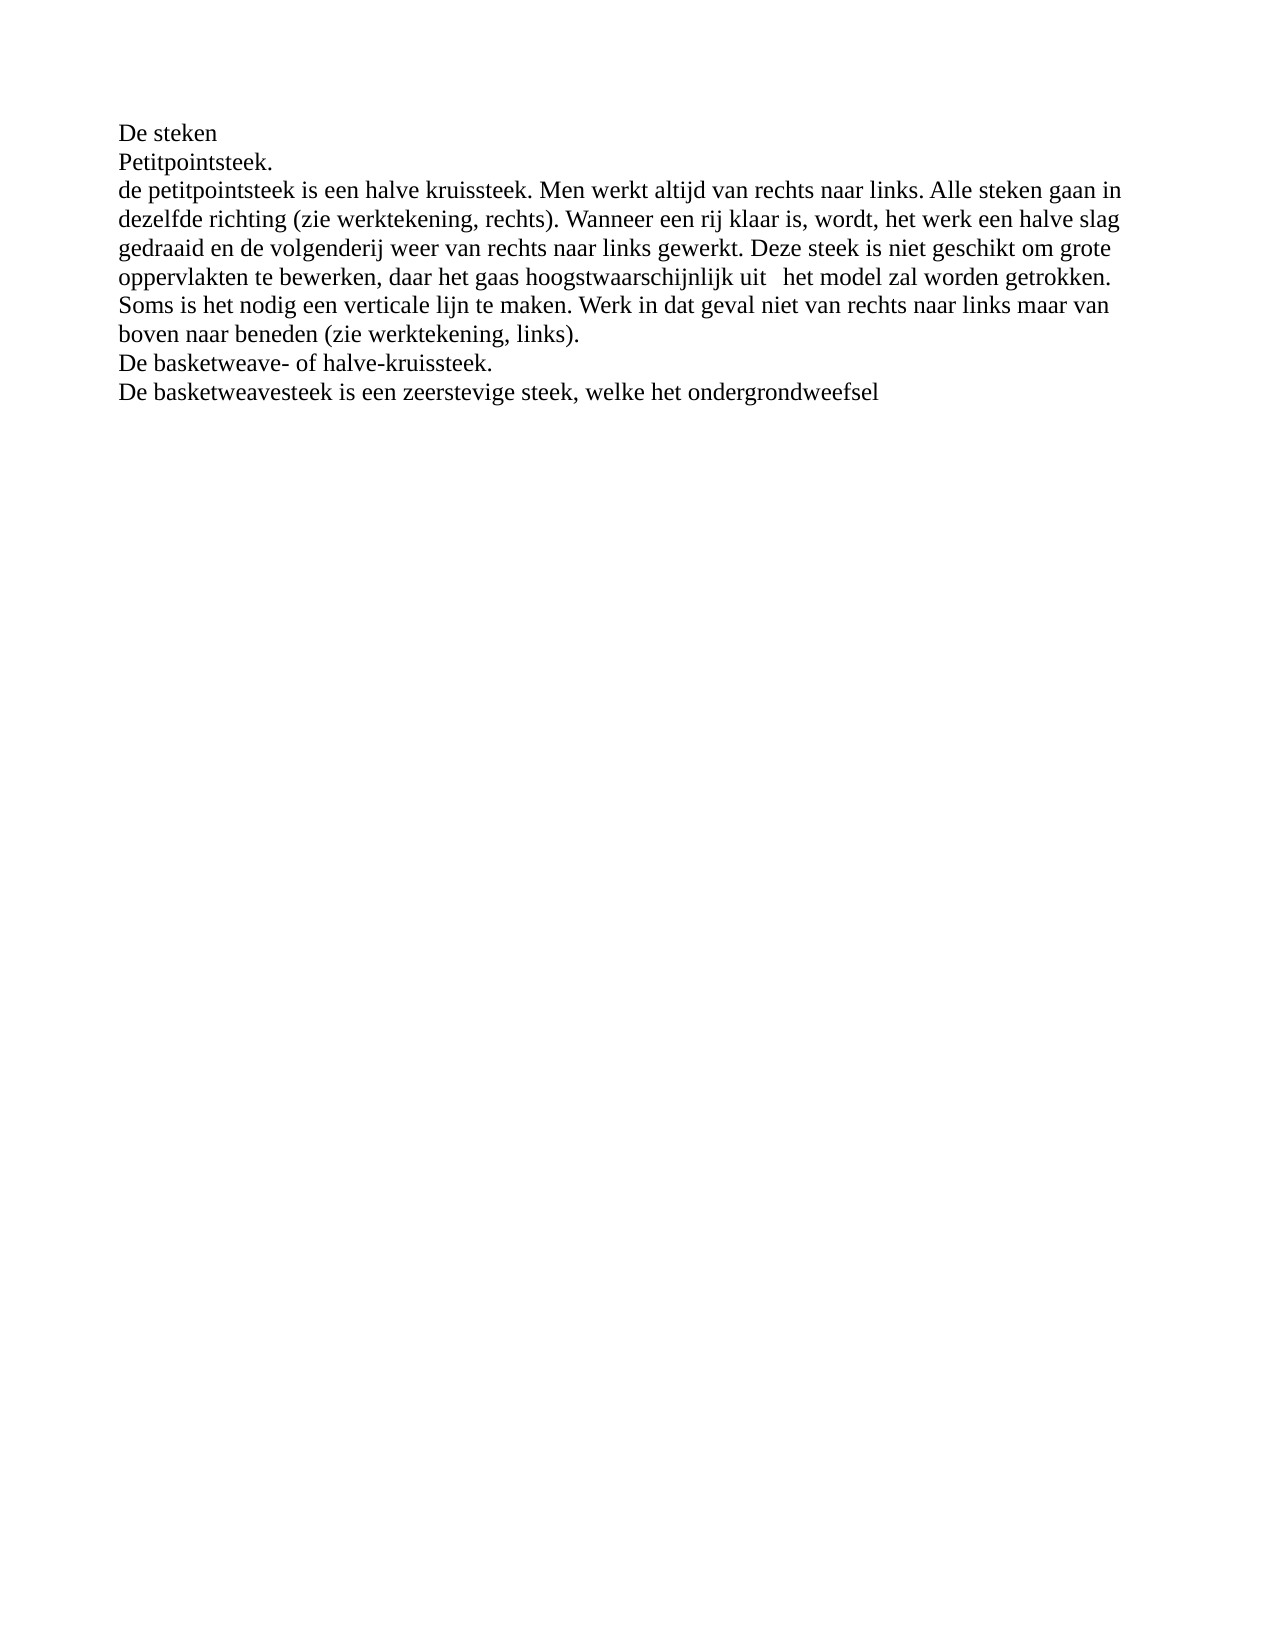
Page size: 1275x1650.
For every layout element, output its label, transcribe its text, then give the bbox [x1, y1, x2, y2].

text Petitpointsteek. [118, 147, 1157, 176]
text de petitpointsteek is een halve kruissteek. Men werkt altijd van rechts naar links. Alle steken gaan in dezelfde richting (zie werktekening, rechts). Wanneer een rij klaar is, wordt, het werk een halve slag gedraaid en de volgenderij weer van rechts naar links gewerkt. Deze steek is niet geschikt om grote [118, 176, 1157, 262]
text boven naar beneden (zie werktekening, links). [118, 319, 1157, 348]
text oppervlakten te bewerken, daar het gaas hoogstwaarschijnlijk uit het model zal worden getrokken. Soms is het nodig een verticale lijn te maken. Werk in dat geval niet van rechts naar links maar van [118, 262, 1157, 319]
text De basketweavesteek is een zeerstevige steek, welke het ondergrondweefsel [118, 377, 1157, 406]
text De basketweave- of halve-kruissteek. [118, 348, 1157, 377]
text De steken [118, 118, 1157, 147]
